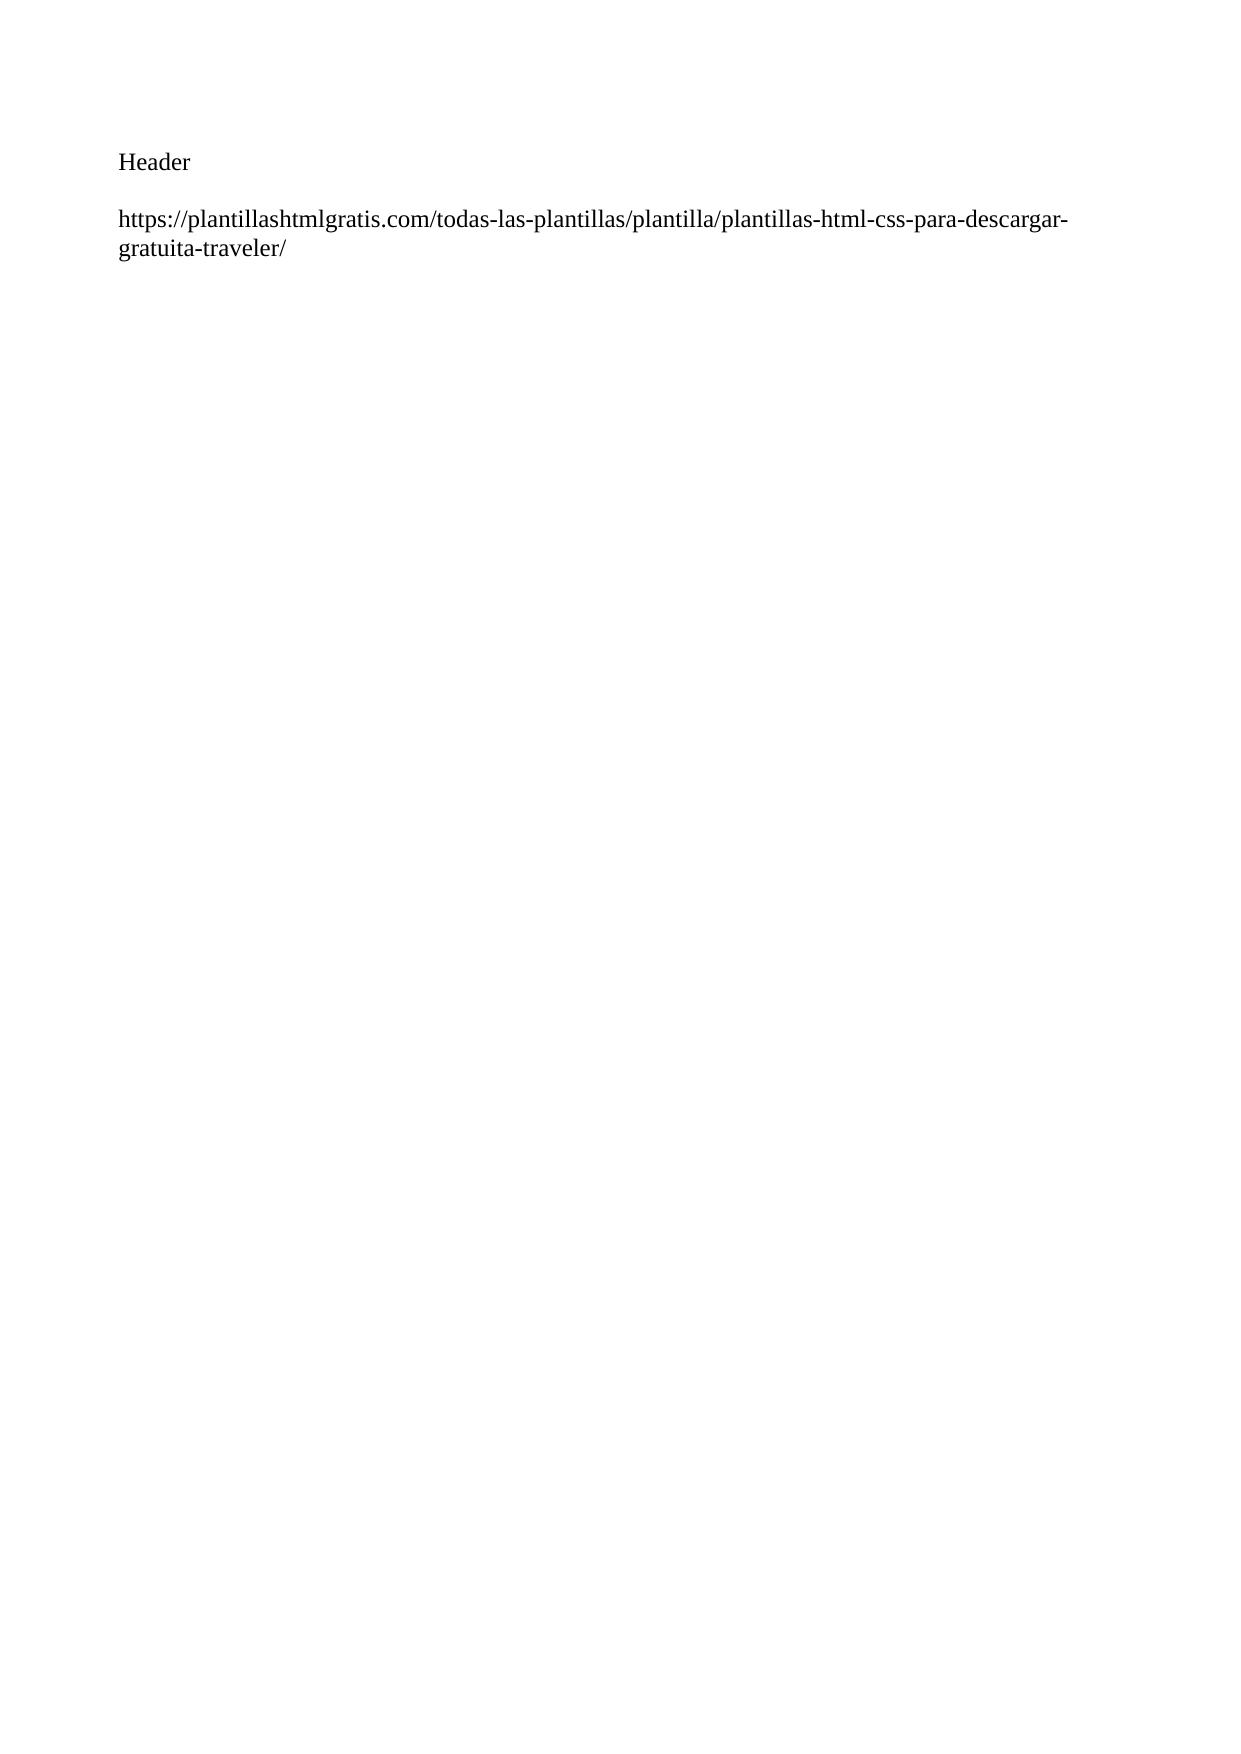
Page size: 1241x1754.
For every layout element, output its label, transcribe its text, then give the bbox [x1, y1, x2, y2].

text https://plantillashtmlgratis.com/todas-las-plantillas/plantilla/plantillas-html-css-para-descargar-gratuita-traveler/ [118, 204, 1122, 262]
text Header [118, 147, 1122, 176]
